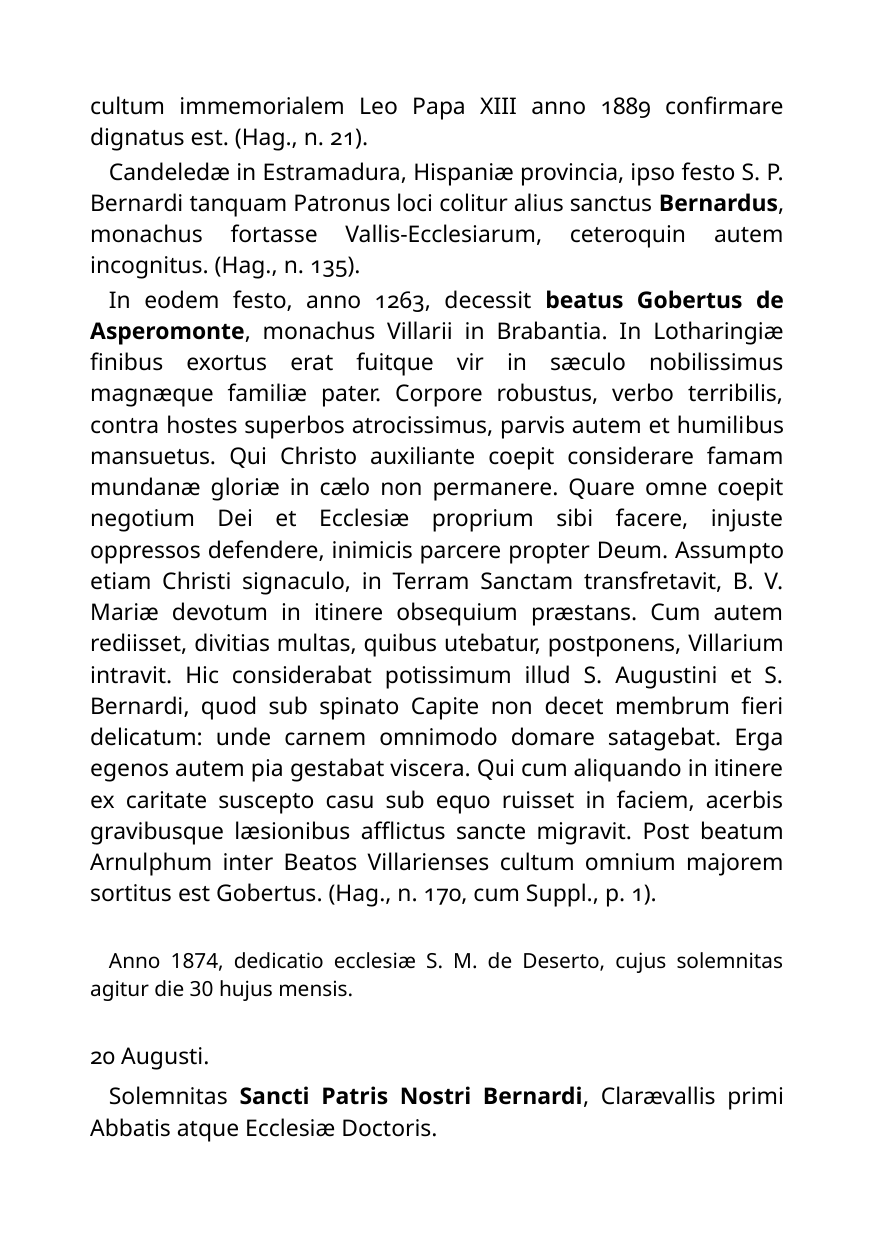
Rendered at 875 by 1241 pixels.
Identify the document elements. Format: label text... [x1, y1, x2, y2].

text cultum immemorialem Leo Papa XIII anno 1889 confirmare dignatus est. (Hag., n. 21). [90, 90, 784, 152]
text Solemnitas Sancti Patris Nostri Bernardi, Clarævallis primi Abbatis atque Ecclesiæ Doctoris. [90, 1080, 784, 1143]
text Anno 1874, dedicatio ecclesiæ S. M. de Deserto, cujus solemnitas agitur die 30 hujus mensis. [90, 946, 784, 1003]
text Candeledæ in Estramadura, Hispaniæ provincia, ipso festo S. P. Bernardi tanquam Patronus loci colitur alius sanctus Bernardus, monachus fortasse Vallis-Ecclesiarum, ceteroquin autem incognitus. (Hag., n. 135). [90, 156, 784, 281]
text In eodem festo, anno 1263, decessit beatus Gobertus de Asperomonte, monachus Villarii in Brabantia. In Lotharingiæ finibus exortus erat fuitque vir in sæculo nobilissimus magnæque familiæ pater. Corpore robustus, verbo terribilis, contra hostes superbos atrocissimus, parvis autem et humili­bus mansuetus. Qui Christo auxiliante coepit considerare famam mundanæ gloriæ in cælo non permanere. Quare omne coepit negotium Dei et Ecclesiæ proprium sibi facere, injuste oppressos defendere, inimicis parcere propter Deum. Assum­pto etiam Christi signaculo, in Terram Sanctam transfretavit, B. V. Mariæ devotum in itinere obsequium præstans. Cum autem rediisset, divitias multas, quibus utebatur, postponens, Villarium intravit. Hic considerabat potissimum illud S. Augustini et S. Bernardi, quod sub spinato Capite non decet membrum fieri delicatum: unde carnem omnimodo domare satagebat. Erga egenos autem pia gestabat viscera. Qui cum aliquando in itinere ex caritate suscepto casu sub equo ruisset in faciem, acerbis gravibusque læsionibus afflictus sancte migravit. Post beatum Arnulphum inter Beatos Villarienses cultum omnium majorem sortitus est Gobertus. (Hag., n. 170, cum Suppl., p. 1). [90, 283, 784, 908]
text 20 Augusti. [90, 1040, 784, 1071]
